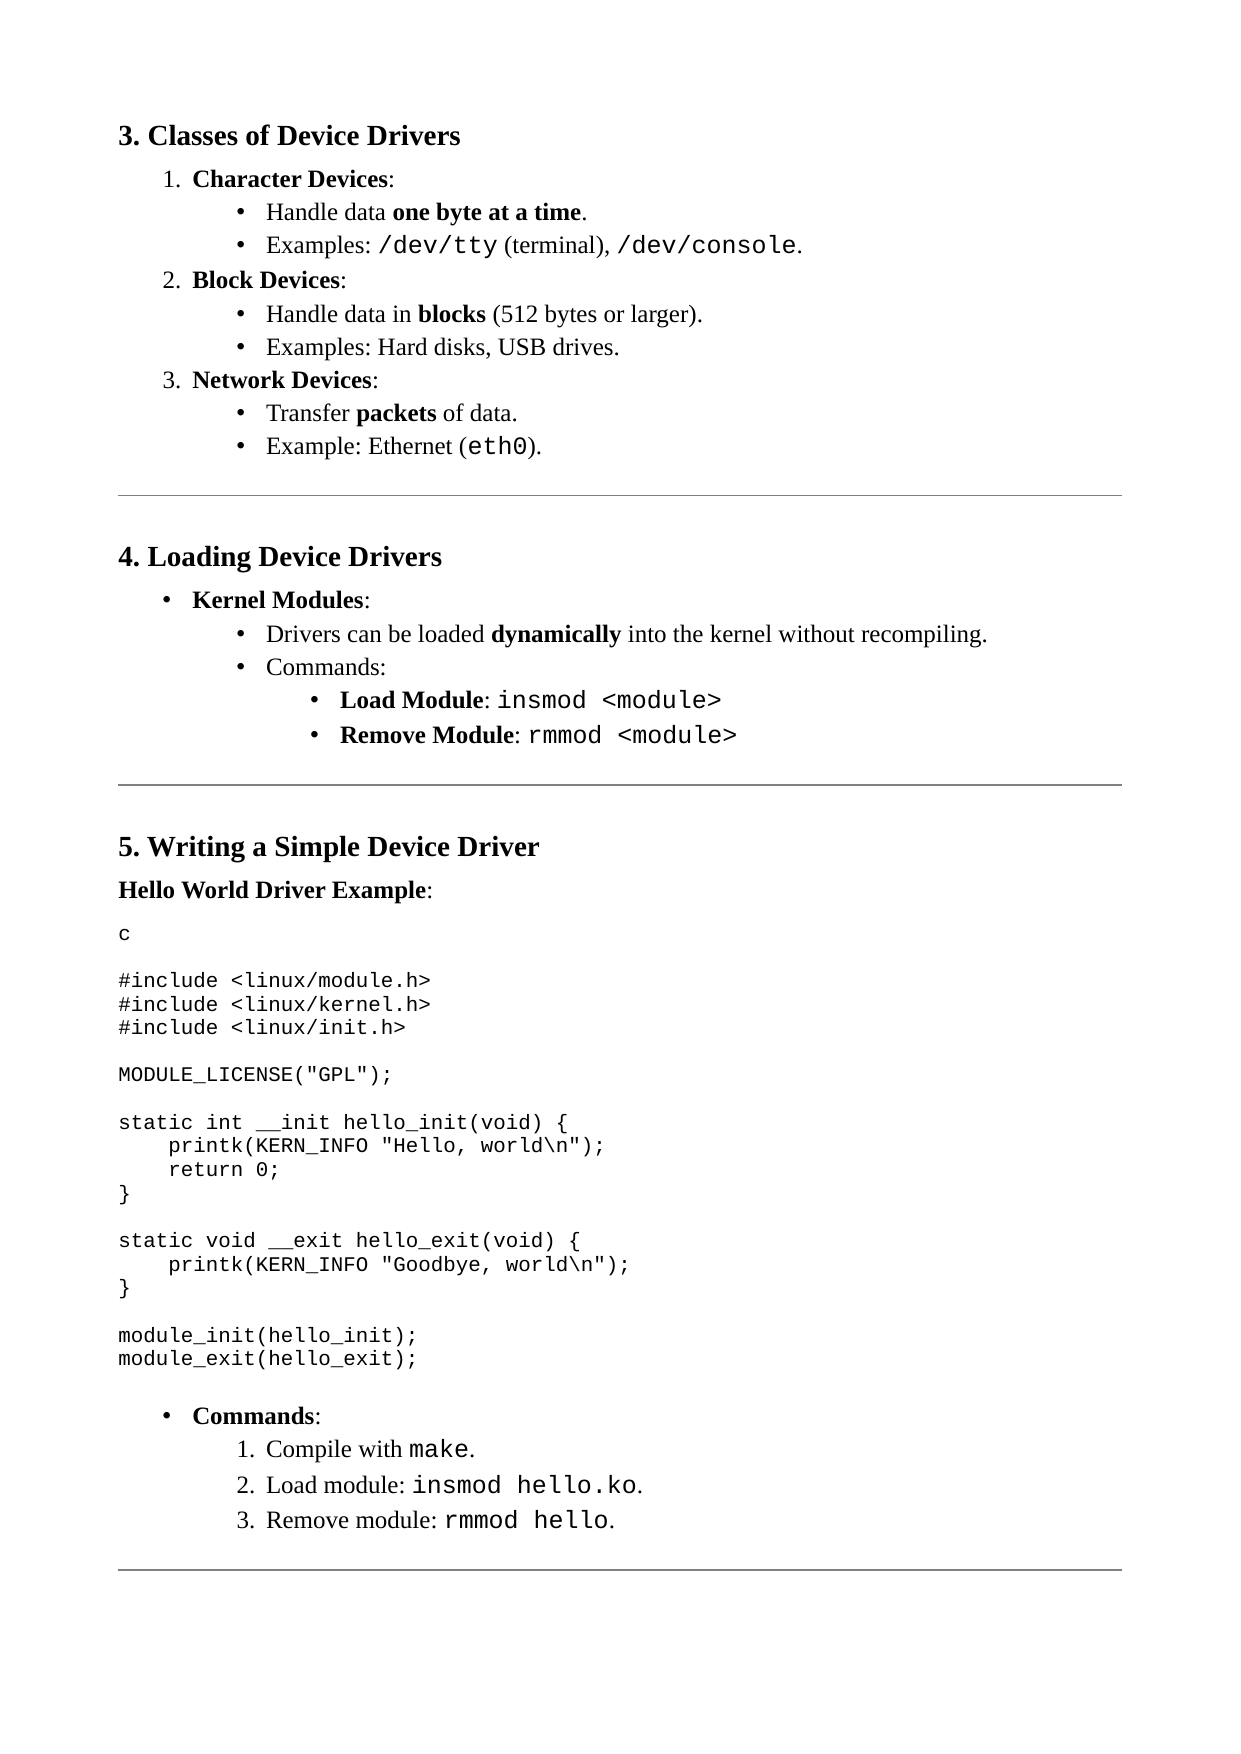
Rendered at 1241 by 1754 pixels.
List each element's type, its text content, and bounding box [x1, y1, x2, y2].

text module_exit(hello_exit); [118, 1348, 1122, 1372]
list Character Devices: [162, 164, 1122, 193]
list Examples: /dev/tty (terminal), /dev/console. [236, 230, 1122, 261]
text static void __exit hello_exit(void) { [118, 1230, 1122, 1254]
list Transfer packets of data. [236, 398, 1122, 426]
text static int __init hello_init(void) { [118, 1112, 1122, 1135]
list Handle data one byte at a time. [236, 197, 1122, 226]
list Block Devices: [162, 266, 1122, 294]
subtitle 5. Writing a Simple Device Driver [118, 829, 1122, 862]
subtitle 3. Classes of Device Drivers [118, 118, 1122, 152]
text printk(KERN_INFO "Goodbye, world\n"); [118, 1254, 1122, 1277]
list Remove module: rmmod hello. [236, 1505, 1122, 1536]
subtitle 4. Loading Device Drivers [118, 539, 1122, 573]
list Drivers can be loaded dynamically into the kernel without recompiling. [236, 619, 1122, 647]
text MODULE_LICENSE("GPL"); [118, 1064, 1122, 1088]
list Load module: insmod hello.ko. [236, 1470, 1122, 1501]
list Compile with make. [236, 1434, 1122, 1465]
list Kernel Modules: [162, 586, 1122, 614]
text module_init(hello_init); [118, 1324, 1122, 1348]
list Network Devices: [162, 365, 1122, 393]
list Remove Module: rmmod <module> [310, 720, 1122, 751]
list Commands: [162, 1401, 1122, 1430]
text return 0; [118, 1159, 1122, 1183]
text #include <linux/init.h> [118, 1017, 1122, 1041]
list Load Module: insmod <module> [310, 685, 1122, 716]
text Hello World Driver Example: [118, 875, 1122, 904]
list Commands: [236, 652, 1122, 680]
text #include <linux/module.h> [118, 970, 1122, 993]
list Handle data in blocks (512 bytes or larger). [236, 299, 1122, 327]
text #include <linux/kernel.h> [118, 993, 1122, 1017]
text c [118, 923, 1122, 946]
text printk(KERN_INFO "Hello, world\n"); [118, 1135, 1122, 1159]
list Example: Ethernet (eth0). [236, 431, 1122, 462]
text } [118, 1277, 1122, 1301]
list Examples: Hard disks, USB drives. [236, 332, 1122, 360]
text } [118, 1183, 1122, 1206]
